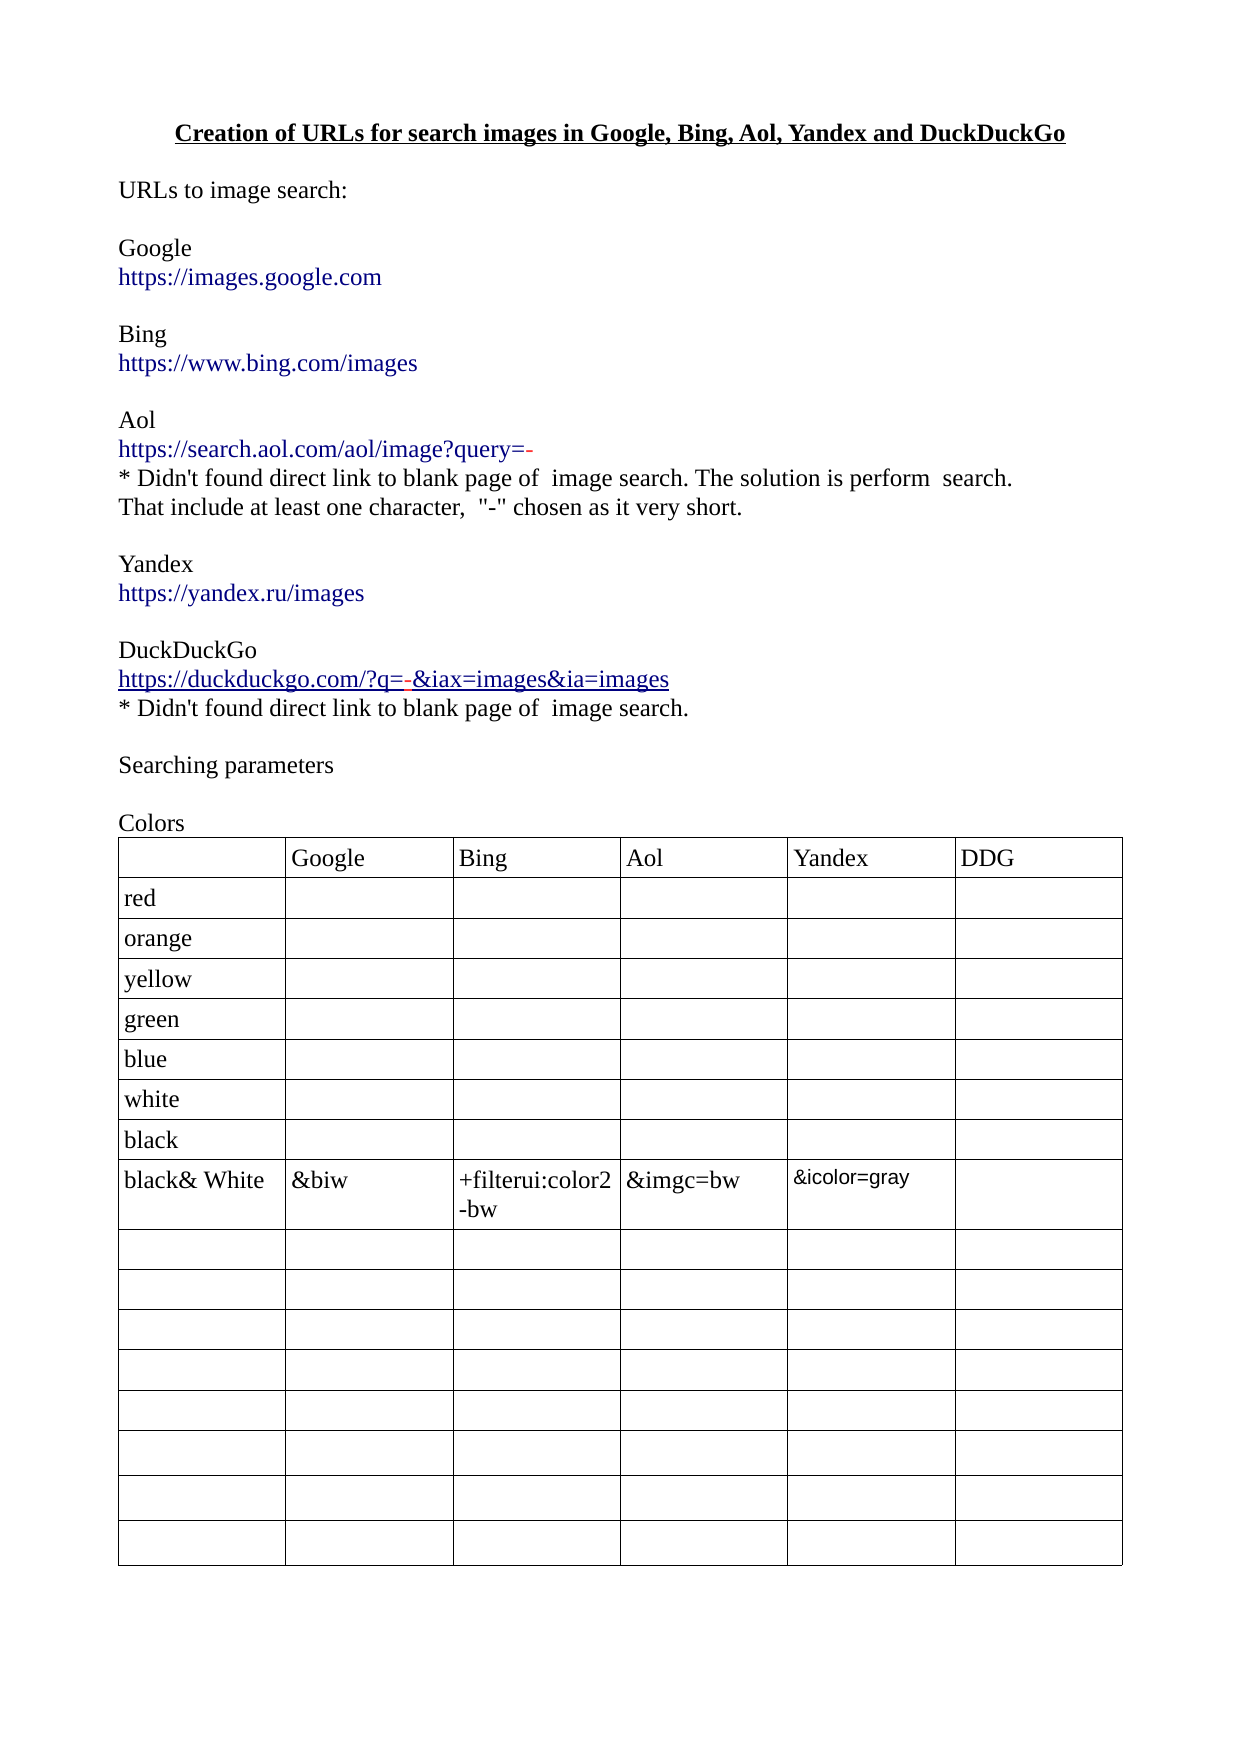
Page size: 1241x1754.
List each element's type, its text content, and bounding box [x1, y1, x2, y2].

table_cell [454, 1040, 620, 1079]
table_header Bing [454, 838, 620, 877]
table_cell &biw [286, 1160, 453, 1228]
table_cell [119, 1270, 285, 1309]
table_cell white [119, 1080, 285, 1119]
table_cell [788, 1391, 955, 1430]
table_cell [956, 1350, 1122, 1390]
table_cell [454, 878, 620, 917]
table_cell &imgc=bw [621, 1160, 787, 1228]
table_header DDG [956, 838, 1122, 877]
text https://www.bing.com/images [118, 348, 1122, 377]
table_cell [956, 999, 1122, 1038]
table_cell [788, 1040, 955, 1079]
table_cell [788, 999, 955, 1038]
text DuckDuckGo [118, 636, 1122, 664]
table_cell [286, 1350, 453, 1390]
table_cell [621, 1350, 787, 1390]
table_cell [286, 1120, 453, 1159]
table_cell [454, 1431, 620, 1475]
table_cell [956, 1270, 1122, 1309]
table_cell [454, 1270, 620, 1309]
table_cell [454, 1521, 620, 1565]
table_cell [621, 1391, 787, 1430]
table_cell blue [119, 1040, 285, 1079]
text * Didn't found direct link to blank page of image search. [118, 693, 1122, 722]
table_cell [956, 1120, 1122, 1159]
table_cell [956, 1431, 1122, 1475]
table_cell [956, 1391, 1122, 1430]
text Aol [118, 406, 1122, 434]
table_cell [454, 999, 620, 1038]
text Searching parameters [118, 751, 1122, 779]
text Colors [118, 808, 1122, 837]
table_header [119, 838, 285, 877]
text https://images.google.com [118, 262, 1122, 291]
table_cell [788, 1310, 955, 1349]
table_cell [621, 1310, 787, 1349]
table_cell [119, 1350, 285, 1390]
table_cell [956, 878, 1122, 917]
table_cell +filterui:color2-bw [454, 1160, 620, 1228]
table_cell [119, 1230, 285, 1269]
table_cell green [119, 999, 285, 1038]
table_cell [286, 1080, 453, 1119]
table_cell [621, 878, 787, 917]
table_cell [286, 959, 453, 998]
table_cell orange [119, 919, 285, 958]
table_cell [621, 1521, 787, 1565]
text Google [118, 233, 1122, 262]
table_cell [286, 1040, 453, 1079]
table_cell [454, 1310, 620, 1349]
table_cell [788, 1230, 955, 1269]
table_cell [788, 959, 955, 998]
table_cell [956, 1310, 1122, 1349]
table_cell [286, 919, 453, 958]
table_cell yellow [119, 959, 285, 998]
table_cell [788, 1521, 955, 1565]
table_cell [119, 1476, 285, 1520]
table_cell [956, 919, 1122, 958]
table_cell [454, 1230, 620, 1269]
text That include at least one character, "-" chosen as it very short. [118, 492, 1122, 521]
table_cell [621, 1230, 787, 1269]
table_header Yandex [788, 838, 955, 877]
table_cell [621, 1270, 787, 1309]
table_cell [286, 1521, 453, 1565]
table_cell [621, 1431, 787, 1475]
text URLs to image search: [118, 176, 1122, 204]
table_cell [956, 1521, 1122, 1565]
table_cell black& White [119, 1160, 285, 1228]
table_cell red [119, 878, 285, 917]
table_cell [454, 1080, 620, 1119]
table_cell [788, 1476, 955, 1520]
table_cell [286, 999, 453, 1038]
table_cell [454, 919, 620, 958]
table_cell [119, 1521, 285, 1565]
table_cell [788, 1080, 955, 1119]
table_cell [454, 959, 620, 998]
table_cell [119, 1431, 285, 1475]
table_cell [956, 1230, 1122, 1269]
table_cell [788, 1270, 955, 1309]
table_cell [286, 1270, 453, 1309]
table_cell [454, 1476, 620, 1520]
table_cell &icolor=gray [788, 1160, 955, 1228]
table_cell [621, 919, 787, 958]
table_cell [956, 1476, 1122, 1520]
table_cell [119, 1310, 285, 1349]
table_cell [788, 919, 955, 958]
table_cell [454, 1120, 620, 1159]
table_cell [956, 1040, 1122, 1079]
table_cell [956, 1080, 1122, 1119]
table_header Aol [621, 838, 787, 877]
table_header Google [286, 838, 453, 877]
text Creation of URLs for search images in Google, Bing, Aol, Yandex and DuckDuckGo [118, 118, 1122, 147]
table_cell [621, 959, 787, 998]
table_cell [956, 1160, 1122, 1228]
table_cell [621, 1040, 787, 1079]
table_cell [286, 1431, 453, 1475]
text https://search.aol.com/aol/image?query=- [118, 434, 1122, 463]
table_cell [286, 1310, 453, 1349]
text Yandex [118, 549, 1122, 578]
text Bing [118, 319, 1122, 348]
table_cell [286, 1230, 453, 1269]
table_cell black [119, 1120, 285, 1159]
table_cell [621, 999, 787, 1038]
text https://duckduckgo.com/?q=-&iax=images&ia=images [118, 664, 1122, 693]
table_cell [454, 1350, 620, 1390]
table_cell [621, 1476, 787, 1520]
table_cell [956, 959, 1122, 998]
table_cell [454, 1391, 620, 1430]
table_cell [621, 1080, 787, 1119]
table_cell [286, 1391, 453, 1430]
table_cell [286, 878, 453, 917]
table_cell [788, 1350, 955, 1390]
text * Didn't found direct link to blank page of image search. The solution is perform search. [118, 463, 1122, 492]
table_cell [621, 1120, 787, 1159]
table_cell [286, 1476, 453, 1520]
table_cell [788, 878, 955, 917]
table_cell [119, 1391, 285, 1430]
text https://yandex.ru/images [118, 578, 1122, 607]
table_cell [788, 1431, 955, 1475]
table_cell [788, 1120, 955, 1159]
